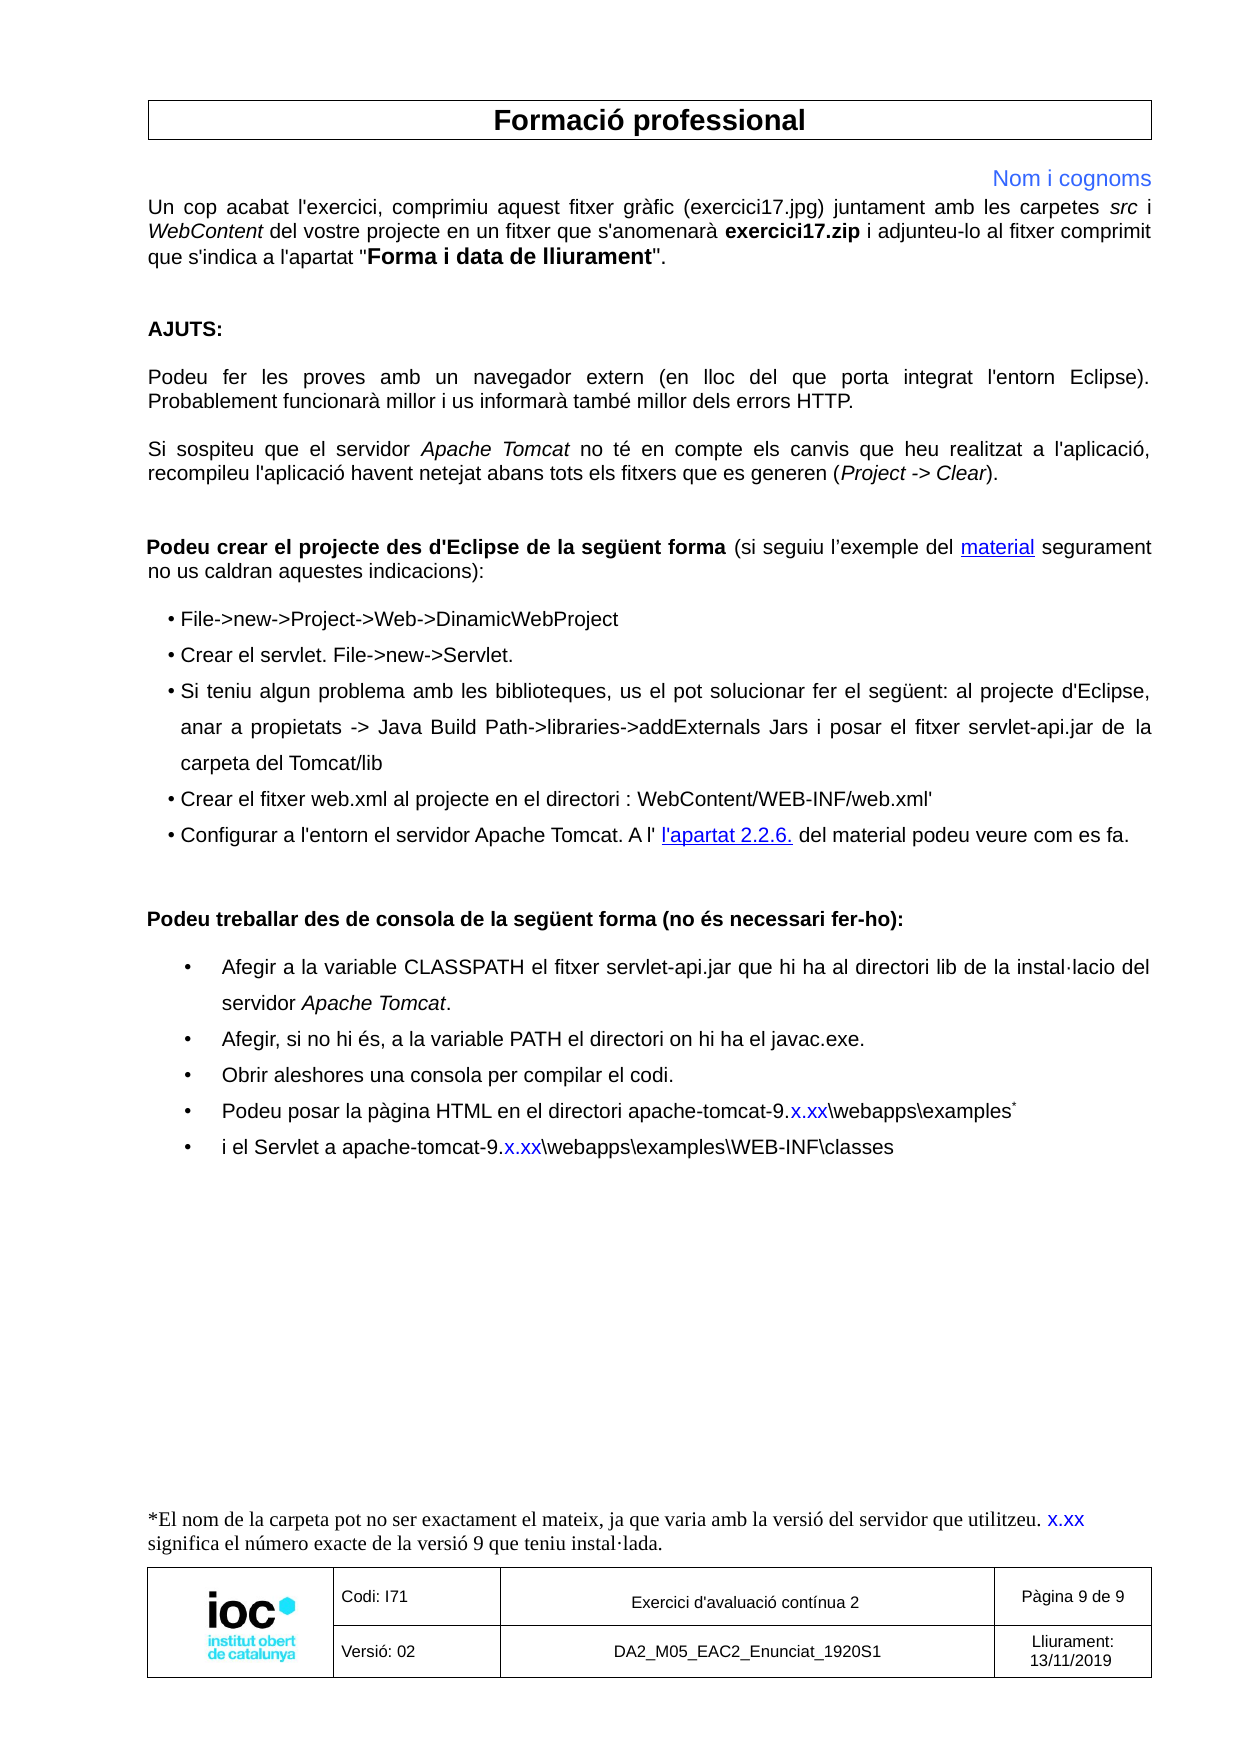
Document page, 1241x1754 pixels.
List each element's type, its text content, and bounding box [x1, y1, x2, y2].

text Un cop acabat l'exercici, comprimiu aquest fitxer gràfic (exercici17.jpg) juntament amb les carpetes src i WebContent del vostre projecte en un fitxer que s'anomenarà exercici17.zip i adjunteu-lo al fitxer comprimit que s'indica a l'apartat "Forma i data de lliurament". [148, 195, 1151, 269]
picture [195, 1577, 309, 1673]
list Crear el servlet. File->new->Servlet. [168, 643, 1151, 667]
text AJUTS: [148, 317, 1151, 341]
list Crear el fitxer web.xml al projecte en el directori : WebContent/WEB-INF/web.xml' [168, 787, 1151, 811]
list Si teniu algun problema amb les biblioteques, us el pot solucionar fer el següent: al projecte d'Eclipse, anar a propietats -> Java Build Path->libraries->addExternals Jars i posar el fitxer servlet-api.jar de la carpeta del Tomcat/lib [168, 679, 1151, 775]
text Podeu fer les proves amb un navegador extern (en lloc del que porta integrat l'entorn Eclipse). Probablement funcionarà millor i us informarà també millor dels errors HTTP. [148, 365, 1151, 413]
text Podeu crear el projecte des d'Eclipse de la següent forma (si seguiu l’exemple del material segurament no us caldran aquestes indicacions): [146, 535, 1151, 583]
text Si sospiteu que el servidor Apache Tomcat no té en compte els canvis que heu realitzat a l'aplicació, recompileu l'aplicació havent netejat abans tots els fitxers que es generen (Project -> Clear). [148, 437, 1151, 485]
list Obrir aleshores una consola per compilar el codi. [184, 1063, 1151, 1087]
list File->new->Project->Web->DinamicWebProject [168, 607, 1151, 631]
list El nom de la carpeta pot no ser exactament el mateix, ja que varia amb la versió del servidor que utilitzeu. x.xx significa el número exacte de la versió 9 que teniu instal·lada. [148, 1507, 1151, 1555]
list i el Servlet a apache-tomcat-9.x.xx\webapps\examples\WEB-INF\classes [184, 1135, 1151, 1159]
list Afegir a la variable CLASSPATH el fitxer servlet-api.jar que hi ha al directori lib de la instal·lacio del servidor Apache Tomcat. [184, 955, 1151, 1015]
text Podeu treballar des de consola de la següent forma (no és necessari fer-ho): [147, 907, 1151, 931]
list Afegir, si no hi és, a la variable PATH el directori on hi ha el javac.exe. [184, 1027, 1151, 1051]
list Configurar a l'entorn el servidor Apache Tomcat. A l' l'apartat 2.2.6. del material podeu veure com es fa. [168, 823, 1151, 847]
list Podeu posar la pàgina HTML en el directori apache-tomcat-9.x.xx\webapps\examples [184, 1099, 1151, 1123]
